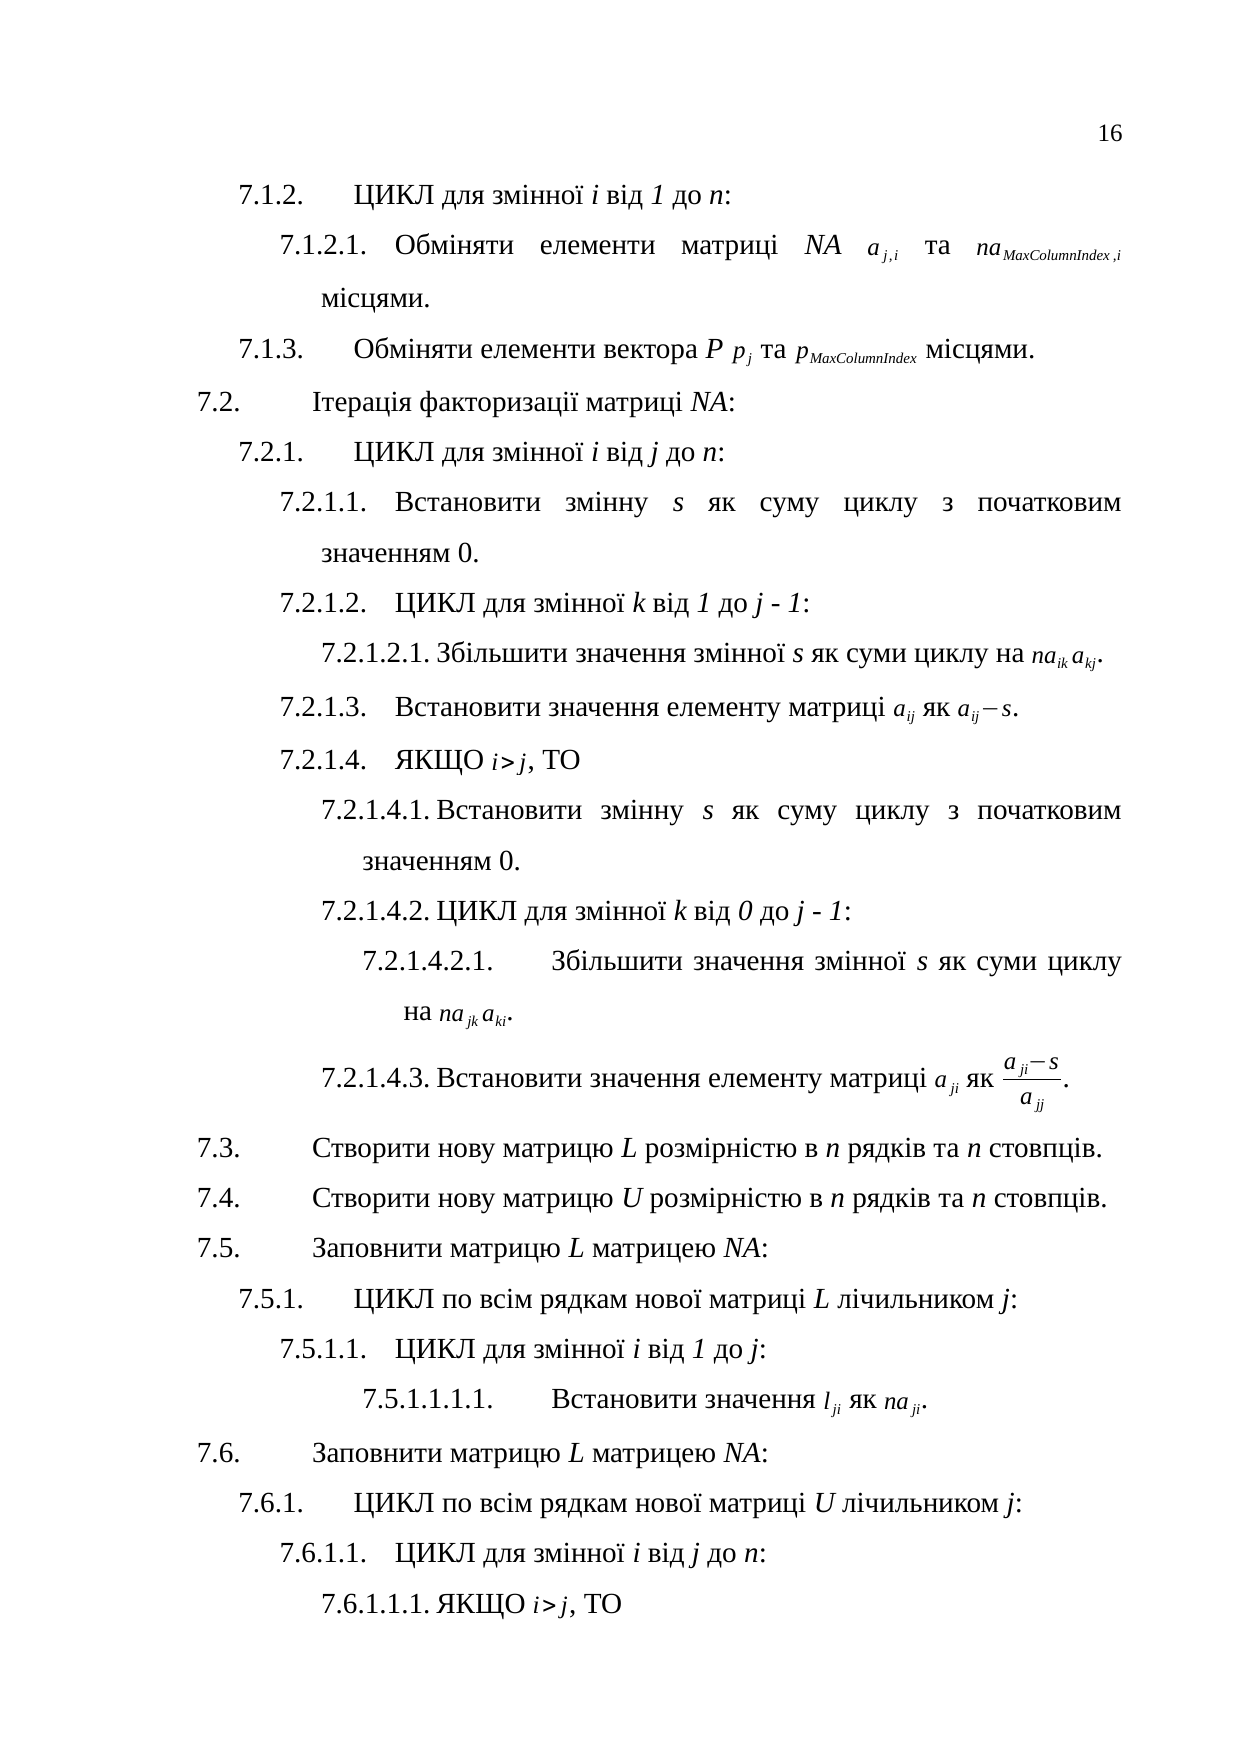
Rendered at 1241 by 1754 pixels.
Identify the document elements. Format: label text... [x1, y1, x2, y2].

list ЦИКЛ для змінної i від j до n: [279, 1535, 1122, 1569]
list Ітерація факторизації матриці NA: [197, 384, 1122, 417]
list Обміняти елементи матриці NA та місцями. [279, 227, 1122, 314]
list Встановити змінну s як суму циклу з початковим значенням 0. [279, 484, 1122, 568]
list Встановити значення елементу матриці як . [321, 1047, 1122, 1113]
list Збільшити значення змінної s як суми циклу на . [321, 636, 1122, 672]
list ЦИКЛ для змінної k від 0 до j - 1: [321, 893, 1122, 926]
list Встановити значення як . [362, 1382, 1122, 1418]
list Обміняти елементи вектора P та місцями. [238, 331, 1122, 367]
list Встановити значення елементу матриці як . [279, 689, 1122, 725]
list Створити нову матрицю L розмірністю в n рядків та n стовпців. [197, 1130, 1122, 1163]
list Встановити змінну s як суму циклу з початковим значенням 0. [321, 792, 1122, 876]
list ЦИКЛ для змінної i від 1 до j: [279, 1331, 1122, 1365]
list ЦИКЛ для змінної k від 1 до j - 1: [279, 585, 1122, 619]
list ЦИКЛ по всім рядкам нової матриці L лічильником j: [238, 1281, 1122, 1314]
list Збільшити значення змінної s як суми циклу на . [362, 943, 1122, 1030]
list ЦИКЛ по всім рядкам нової матриці U лічильником j: [238, 1485, 1122, 1519]
list Створити нову матрицю U розмірністю в n рядків та n стовпців. [197, 1180, 1122, 1214]
list ЦИКЛ для змінної i від 1 до n: [238, 177, 1122, 210]
list ЦИКЛ для змінної i від j до n: [238, 434, 1122, 468]
list Заповнити матрицю L матрицею NA: [197, 1231, 1122, 1264]
list ЯКЩО , ТО [279, 742, 1122, 776]
list ЯКЩО , ТО [321, 1586, 1122, 1619]
list Заповнити матрицю L матрицею NA: [197, 1435, 1122, 1468]
